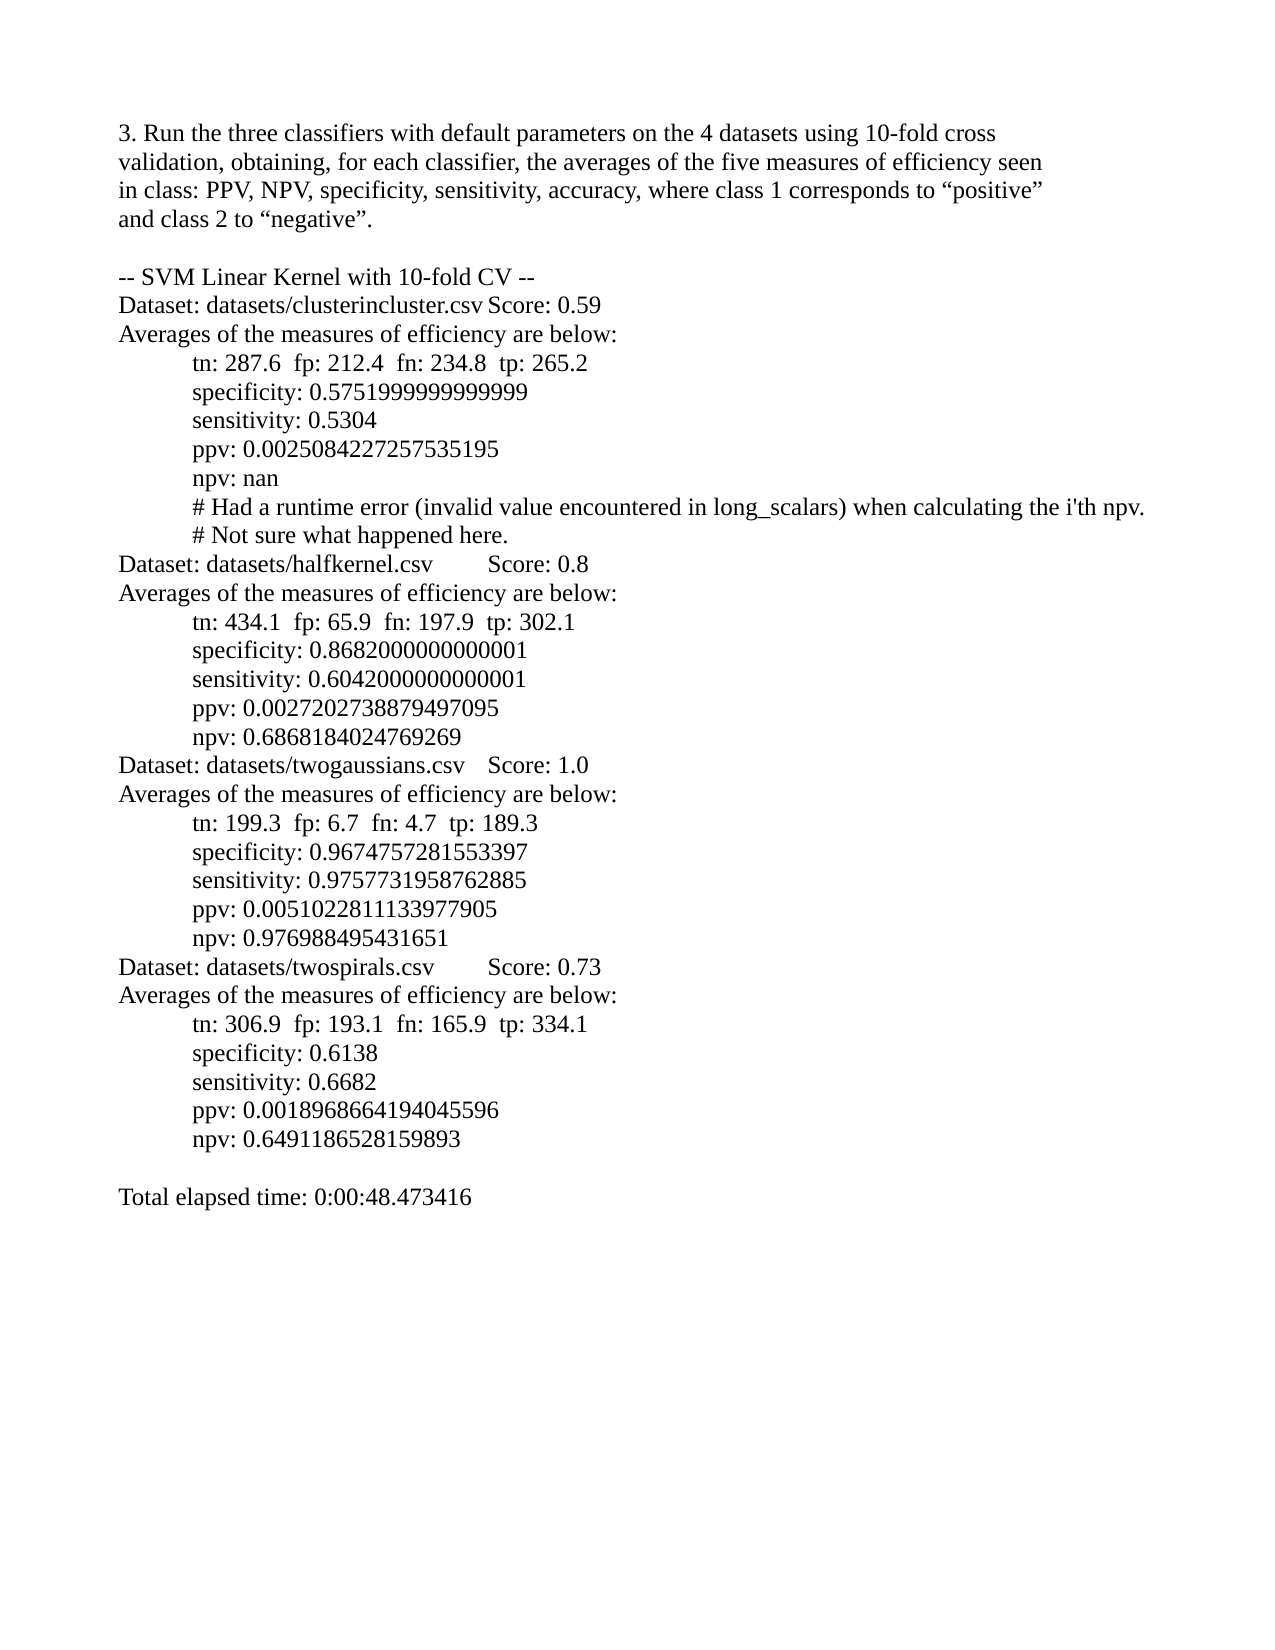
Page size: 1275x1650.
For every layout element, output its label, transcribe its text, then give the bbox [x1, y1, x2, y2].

text ppv: 0.0027202738879497095 [118, 693, 1157, 722]
text npv: 0.6868184024769269 [118, 722, 1157, 751]
text sensitivity: 0.6682 [118, 1067, 1157, 1096]
text in class: PPV, NPV, specificity, sensitivity, accuracy, where class 1 corresponds to “positive” [118, 176, 1157, 204]
text # Had a runtime error (invalid value encountered in long_scalars) when calculating the i'th npv. [118, 492, 1157, 521]
text tn: 434.1 fp: 65.9 fn: 197.9 tp: 302.1 [118, 607, 1157, 636]
text # Not sure what happened here. [118, 521, 1157, 549]
text ppv: 0.0018968664194045596 [118, 1096, 1157, 1124]
text tn: 306.9 fp: 193.1 fn: 165.9 tp: 334.1 [118, 1009, 1157, 1038]
text specificity: 0.6138 [118, 1038, 1157, 1067]
text Averages of the measures of efficiency are below: [118, 981, 1157, 1009]
text npv: nan [118, 463, 1157, 492]
text specificity: 0.9674757281553397 [118, 837, 1157, 866]
text tn: 199.3 fp: 6.7 fn: 4.7 tp: 189.3 [118, 808, 1157, 837]
text and class 2 to “negative”. [118, 204, 1157, 233]
text Averages of the measures of efficiency are below: [118, 319, 1157, 348]
text Dataset: datasets/twogaussians.csv Score: 1.0 [118, 751, 1157, 779]
text tn: 287.6 fp: 212.4 fn: 234.8 tp: 265.2 [118, 348, 1157, 377]
text specificity: 0.8682000000000001 [118, 636, 1157, 664]
text npv: 0.976988495431651 [118, 923, 1157, 952]
text sensitivity: 0.9757731958762885 [118, 866, 1157, 894]
text Averages of the measures of efficiency are below: [118, 578, 1157, 607]
text Total elapsed time: 0:00:48.473416 [118, 1182, 1157, 1211]
text validation, obtaining, for each classifier, the averages of the five measures of efficiency seen [118, 147, 1157, 176]
text sensitivity: 0.5304 [118, 406, 1157, 434]
text npv: 0.6491186528159893 [118, 1124, 1157, 1153]
text Dataset: datasets/halfkernel.csv Score: 0.8 [118, 549, 1157, 578]
text Dataset: datasets/clusterincluster.csv Score: 0.59 [118, 291, 1157, 319]
text Averages of the measures of efficiency are below: [118, 779, 1157, 808]
text 3. Run the three classifiers with default parameters on the 4 datasets using 10-fold cross [118, 118, 1157, 147]
text ppv: 0.0025084227257535195 [118, 434, 1157, 463]
text Dataset: datasets/twospirals.csv Score: 0.73 [118, 952, 1157, 981]
text -- SVM Linear Kernel with 10-fold CV -- [118, 262, 1157, 291]
text sensitivity: 0.6042000000000001 [118, 664, 1157, 693]
text ppv: 0.0051022811133977905 [118, 894, 1157, 923]
text specificity: 0.5751999999999999 [118, 377, 1157, 406]
